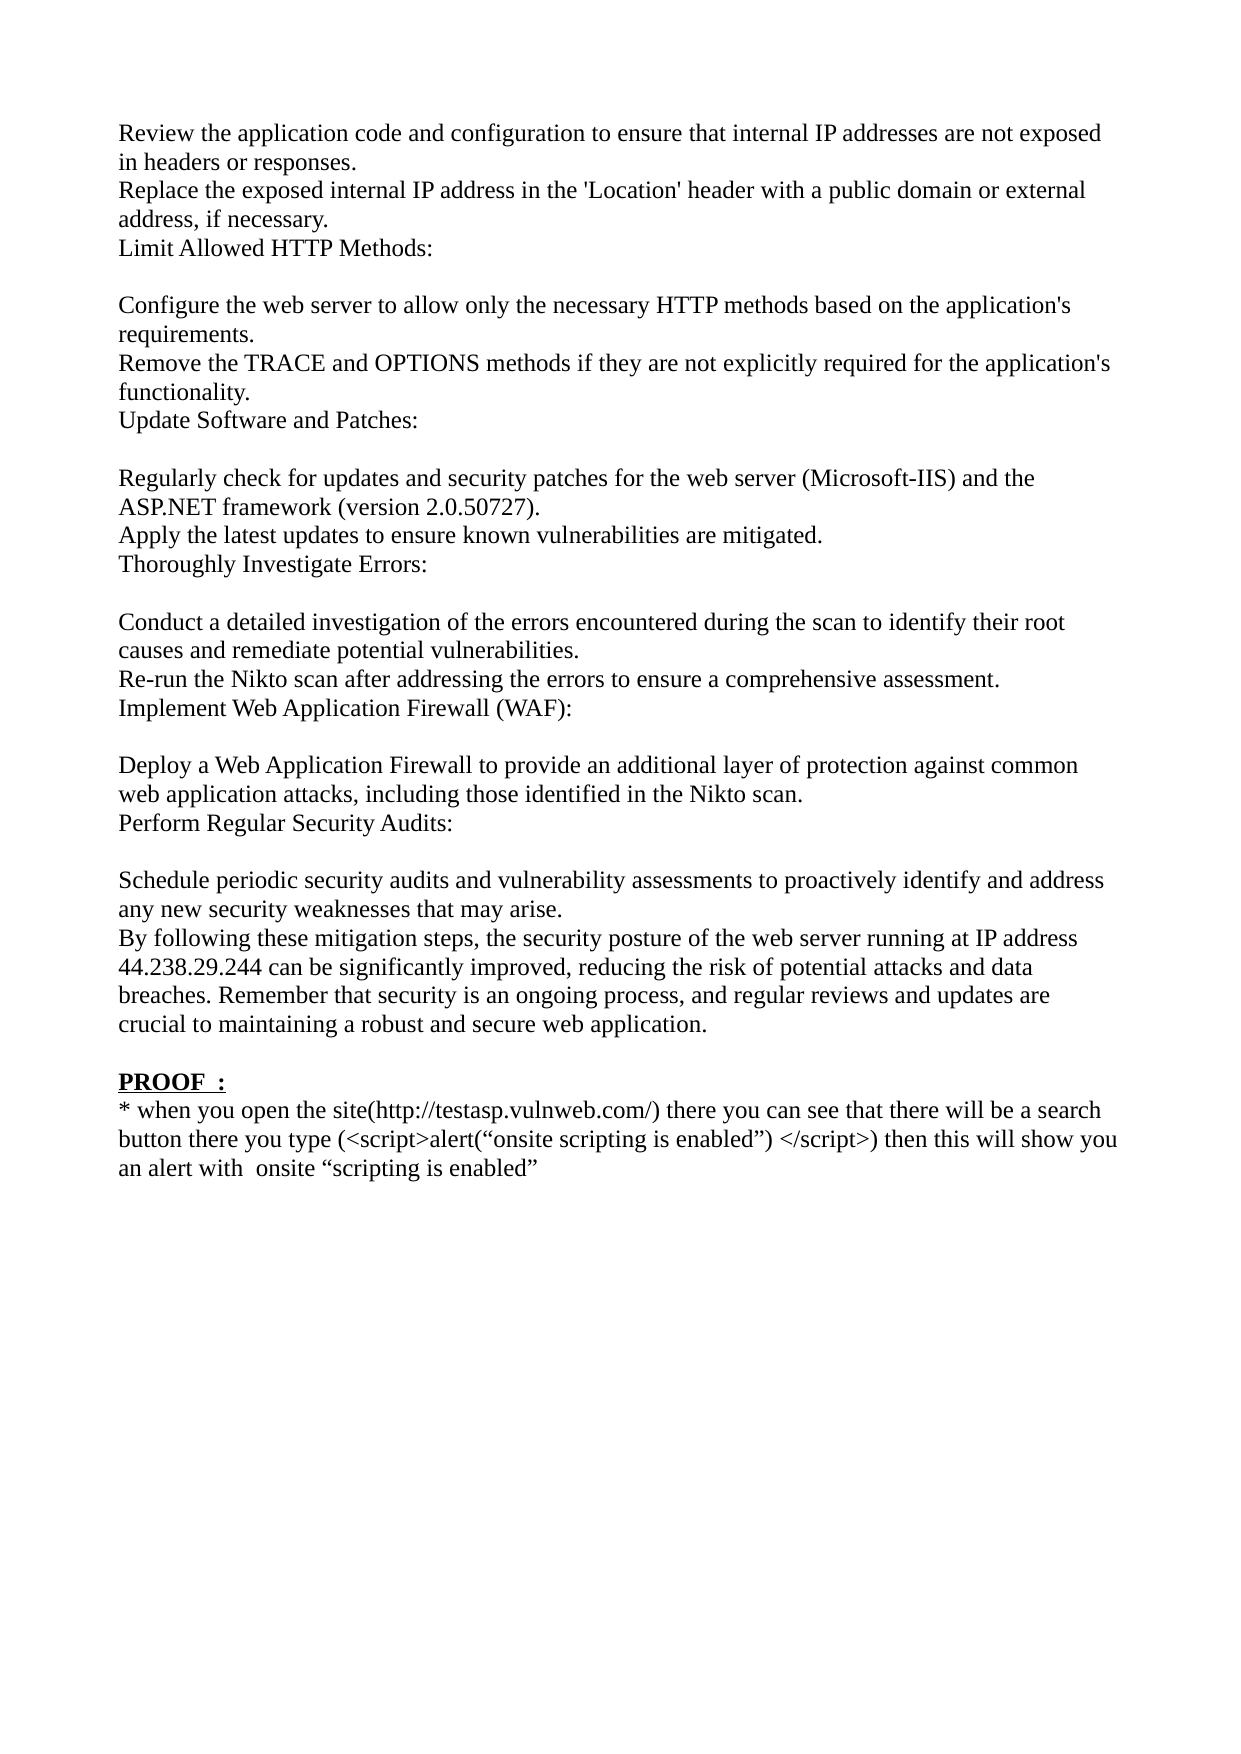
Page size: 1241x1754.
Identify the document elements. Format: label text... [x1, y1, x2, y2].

text * when you open the site(http://testasp.vulnweb.com/) there you can see that there will be a search button there you type (<script>alert(“onsite scripting is enabled”) </script>) then this will show you an alert with onsite “scripting is enabled” [118, 1096, 1122, 1182]
text PROOF : [118, 1067, 1122, 1096]
text Limit Allowed HTTP Methods: [118, 233, 1122, 262]
text Update Software and Patches: [118, 406, 1122, 434]
text Perform Regular Security Audits: [118, 808, 1122, 837]
text Implement Web Application Firewall (WAF): [118, 693, 1122, 722]
text Configure the web server to allow only the necessary HTTP methods based on the application's requirements. [118, 291, 1122, 348]
text Replace the exposed internal IP address in the 'Location' header with a public domain or external address, if necessary. [118, 176, 1122, 233]
text Re-run the Nikto scan after addressing the errors to ensure a comprehensive assessment. [118, 664, 1122, 693]
text Schedule periodic security audits and vulnerability assessments to proactively identify and address any new security weaknesses that may arise. [118, 866, 1122, 923]
text By following these mitigation steps, the security posture of the web server running at IP address 44.238.29.244 can be significantly improved, reducing the risk of potential attacks and data breaches. Remember that security is an ongoing process, and regular reviews and updates are crucial to maintaining a robust and secure web application. [118, 923, 1122, 1038]
text Remove the TRACE and OPTIONS methods if they are not explicitly required for the application's functionality. [118, 348, 1122, 406]
text Review the application code and configuration to ensure that internal IP addresses are not exposed in headers or responses. [118, 118, 1122, 176]
text Apply the latest updates to ensure known vulnerabilities are mitigated. [118, 521, 1122, 549]
text Deploy a Web Application Firewall to provide an additional layer of protection against common web application attacks, including those identified in the Nikto scan. [118, 751, 1122, 808]
text Regularly check for updates and security patches for the web server (Microsoft-IIS) and the ASP.NET framework (version 2.0.50727). [118, 463, 1122, 521]
text Conduct a detailed investigation of the errors encountered during the scan to identify their root causes and remediate potential vulnerabilities. [118, 607, 1122, 664]
text Thoroughly Investigate Errors: [118, 549, 1122, 578]
